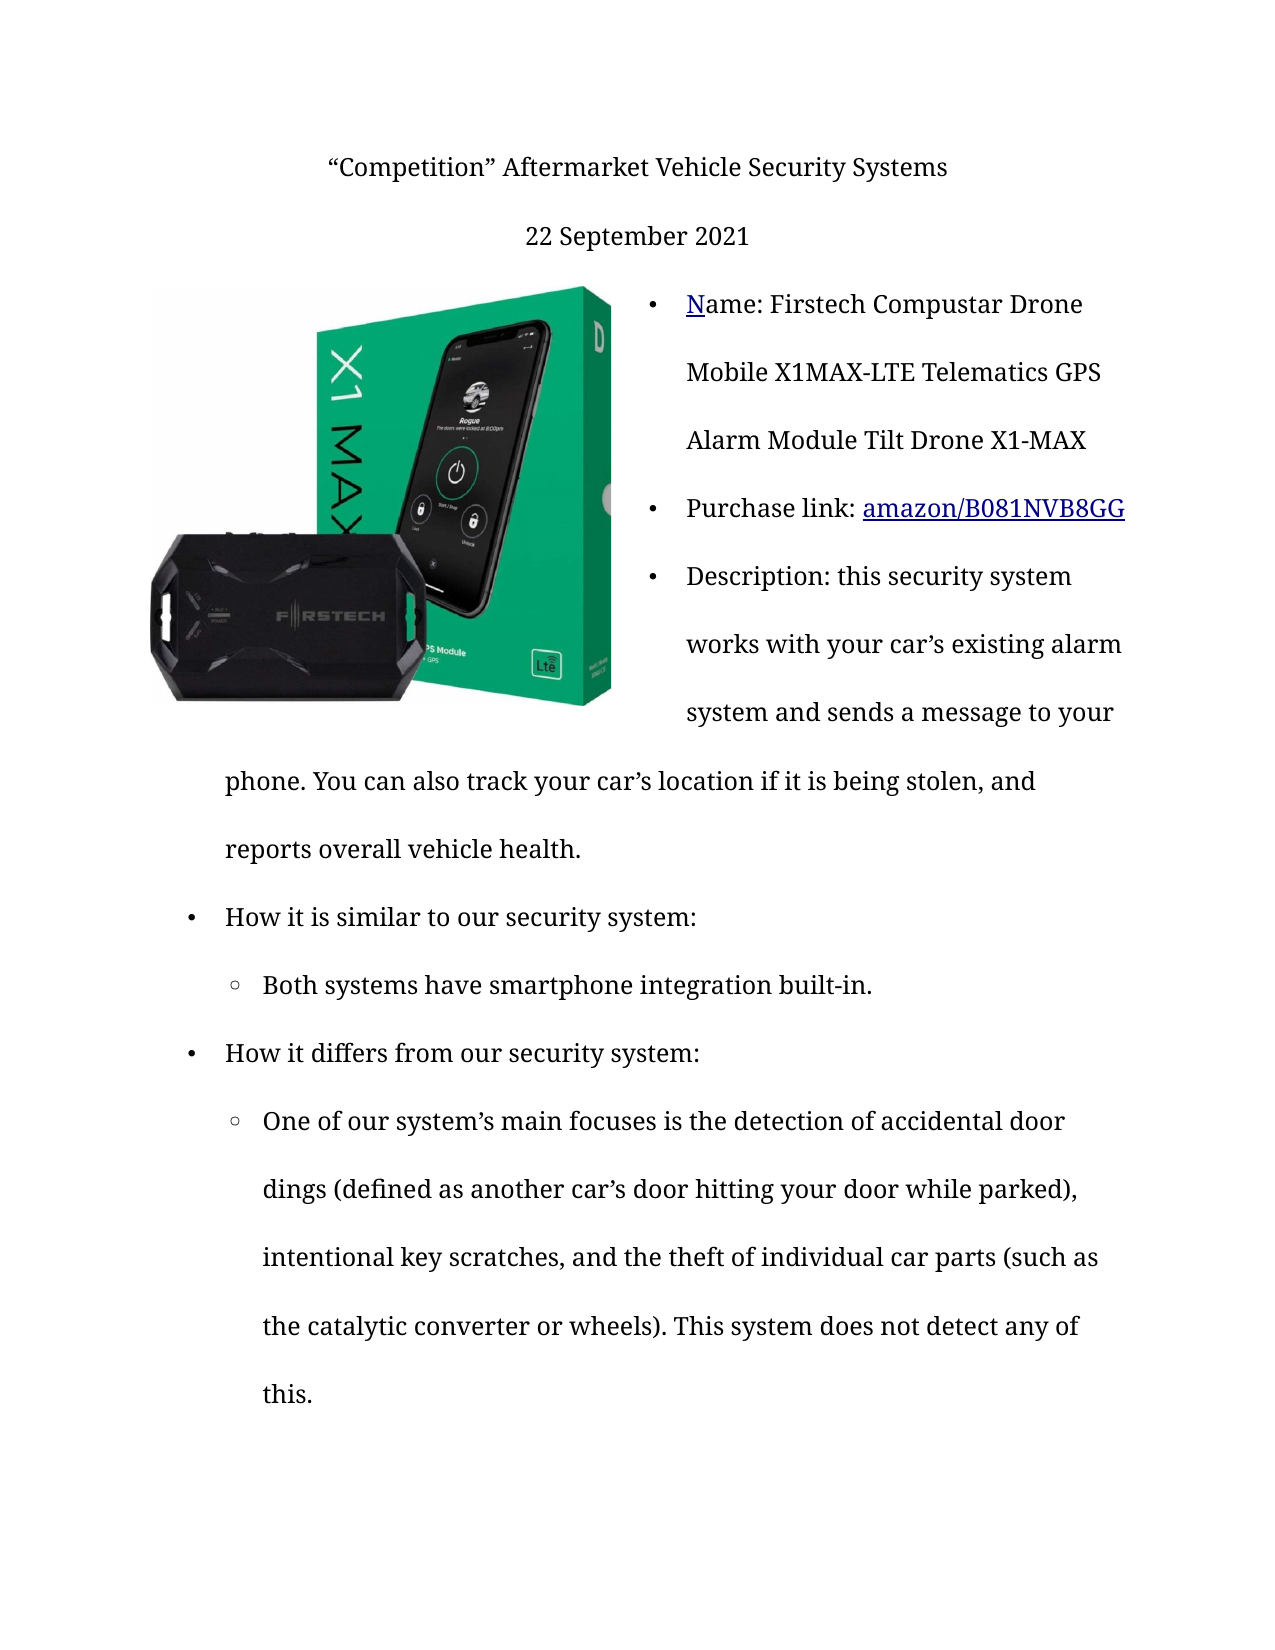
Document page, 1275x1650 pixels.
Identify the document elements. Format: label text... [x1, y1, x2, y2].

list How it differs from our security system: [187, 1036, 1125, 1070]
text 22 September 2021 [150, 218, 1125, 252]
list Description: this security system works with your car’s existing alarm system and sends a message to your phone. You can also track your car’s location if it is being stolen, and reports overall vehicle health. [187, 559, 1125, 865]
list Both systems have smartphone integration built-in. [225, 967, 1125, 1002]
picture [150, 286, 612, 706]
text “Competition” Aftermarket Vehicle Security Systems [150, 150, 1125, 184]
list One of our system’s main focuses is the detection of accidental door dings (defined as another car’s door hitting your door while parked), intentional key scratches, and the theft of individual car parts (such as the catalytic converter or wheels). This system does not detect any of this. [225, 1104, 1125, 1410]
list How it is similar to our security system: [187, 899, 1125, 933]
list Purchase link: amazon/B081NVB8GG [612, 491, 1125, 525]
list Name: Firstech Compustar Drone Mobile X1MAX-LTE Telematics GPS Alarm Module Tilt Drone X1-MAX [612, 286, 1125, 457]
